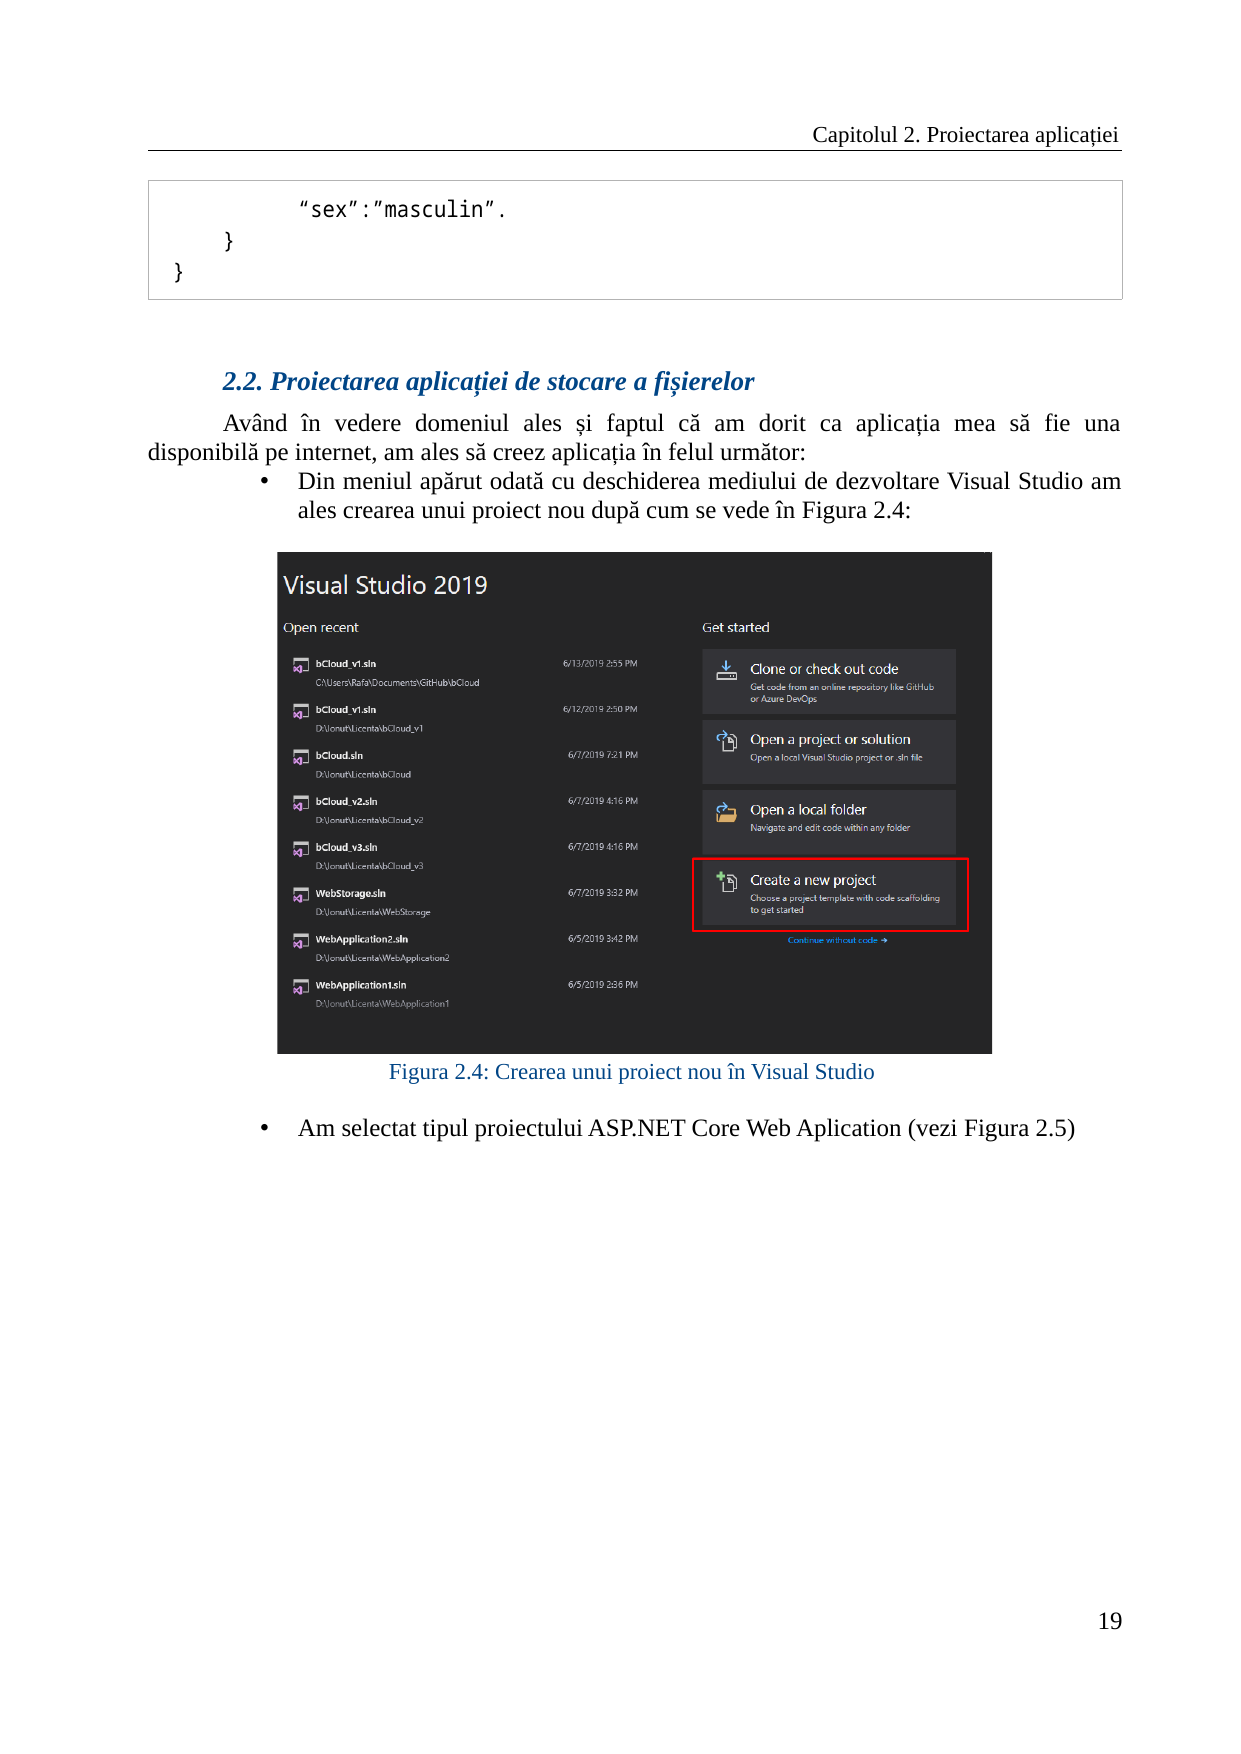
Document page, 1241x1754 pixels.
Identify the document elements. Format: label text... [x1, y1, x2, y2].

text } [149, 243, 1122, 299]
picture [277, 552, 993, 1054]
text } [149, 211, 1122, 243]
subtitle Proiectarea aplicației de stocare a fișierelor [223, 365, 1122, 396]
list Am selectat tipul proiectului ASP.NET Core Web Aplication (vezi Figura 2.5) [260, 1113, 1122, 1142]
text “sex”:”masculin”. [149, 181, 1122, 211]
list Din meniul apărut odată cu deschiderea mediului de dezvoltare Visual Studio am ales crearea unui proiect nou după cum se vede în Figura 2.4: [260, 466, 1122, 523]
list Figura 2.4: Crearea unui proiect nou în Visual Studio [277, 1054, 992, 1084]
text Având în vedere domeniul ales și faptul că am dorit ca aplicația mea să fie una disponibilă pe internet, am ales să creez aplicația în felul următor: [148, 408, 1122, 466]
